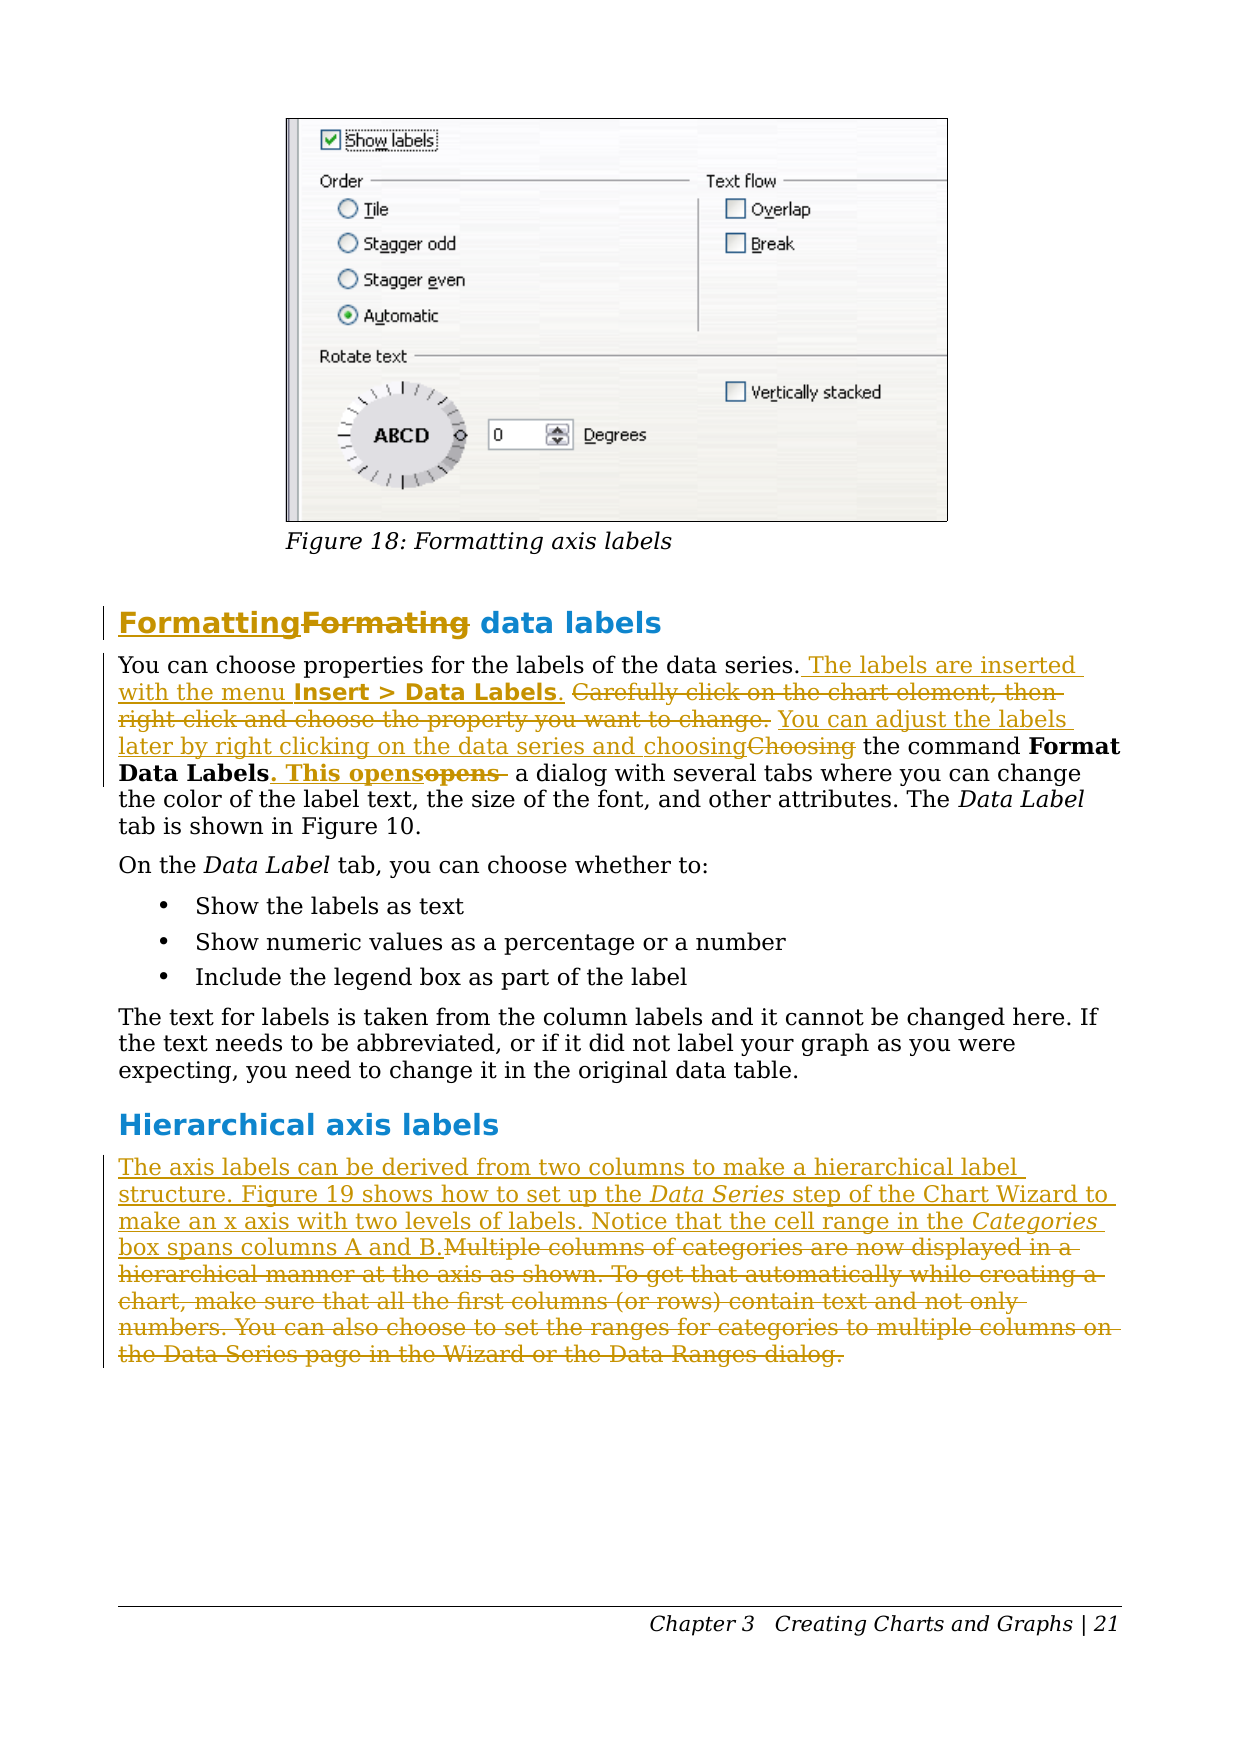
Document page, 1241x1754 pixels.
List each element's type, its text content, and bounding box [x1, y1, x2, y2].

subtitle Hierarchical axis labels [118, 1108, 1122, 1142]
text Figure 18: Formatting axis labels [286, 528, 955, 554]
text You can choose properties for the labels of the data series. The labels are inserted with the menu Insert > Data Labels. You can adjust the labels later by right clicking on the data series and choosing the command Format Data Labels. This opens a dialog with several tabs where you can change the color of the label text, the size of the font, and other attributes. The Data Label tab is shown in Figure 10. [118, 653, 1122, 840]
list Show the labels as text [156, 892, 1122, 921]
list Include the legend box as part of the label [156, 962, 1122, 992]
subtitle Formatting data labels [118, 606, 1122, 640]
text The axis labels can be derived from two columns to make a hierarchical label structure. Figure 19 shows how to set up the Data Series step of the Chart Wizard to make an x axis with two levels of labels. Notice that the cell range in the Categories box spans columns A and B. [118, 1154, 1122, 1368]
picture [287, 119, 947, 521]
text The text for labels is taken from the column labels and it cannot be changed here. If the text needs to be abbreviated, or if it did not label your graph as you were expecting, you need to change it in the original data table. [118, 1004, 1122, 1084]
list Show numeric values as a percentage or a number [156, 927, 1122, 956]
text On the Data Label tab, you can choose whether to: [118, 852, 1122, 879]
